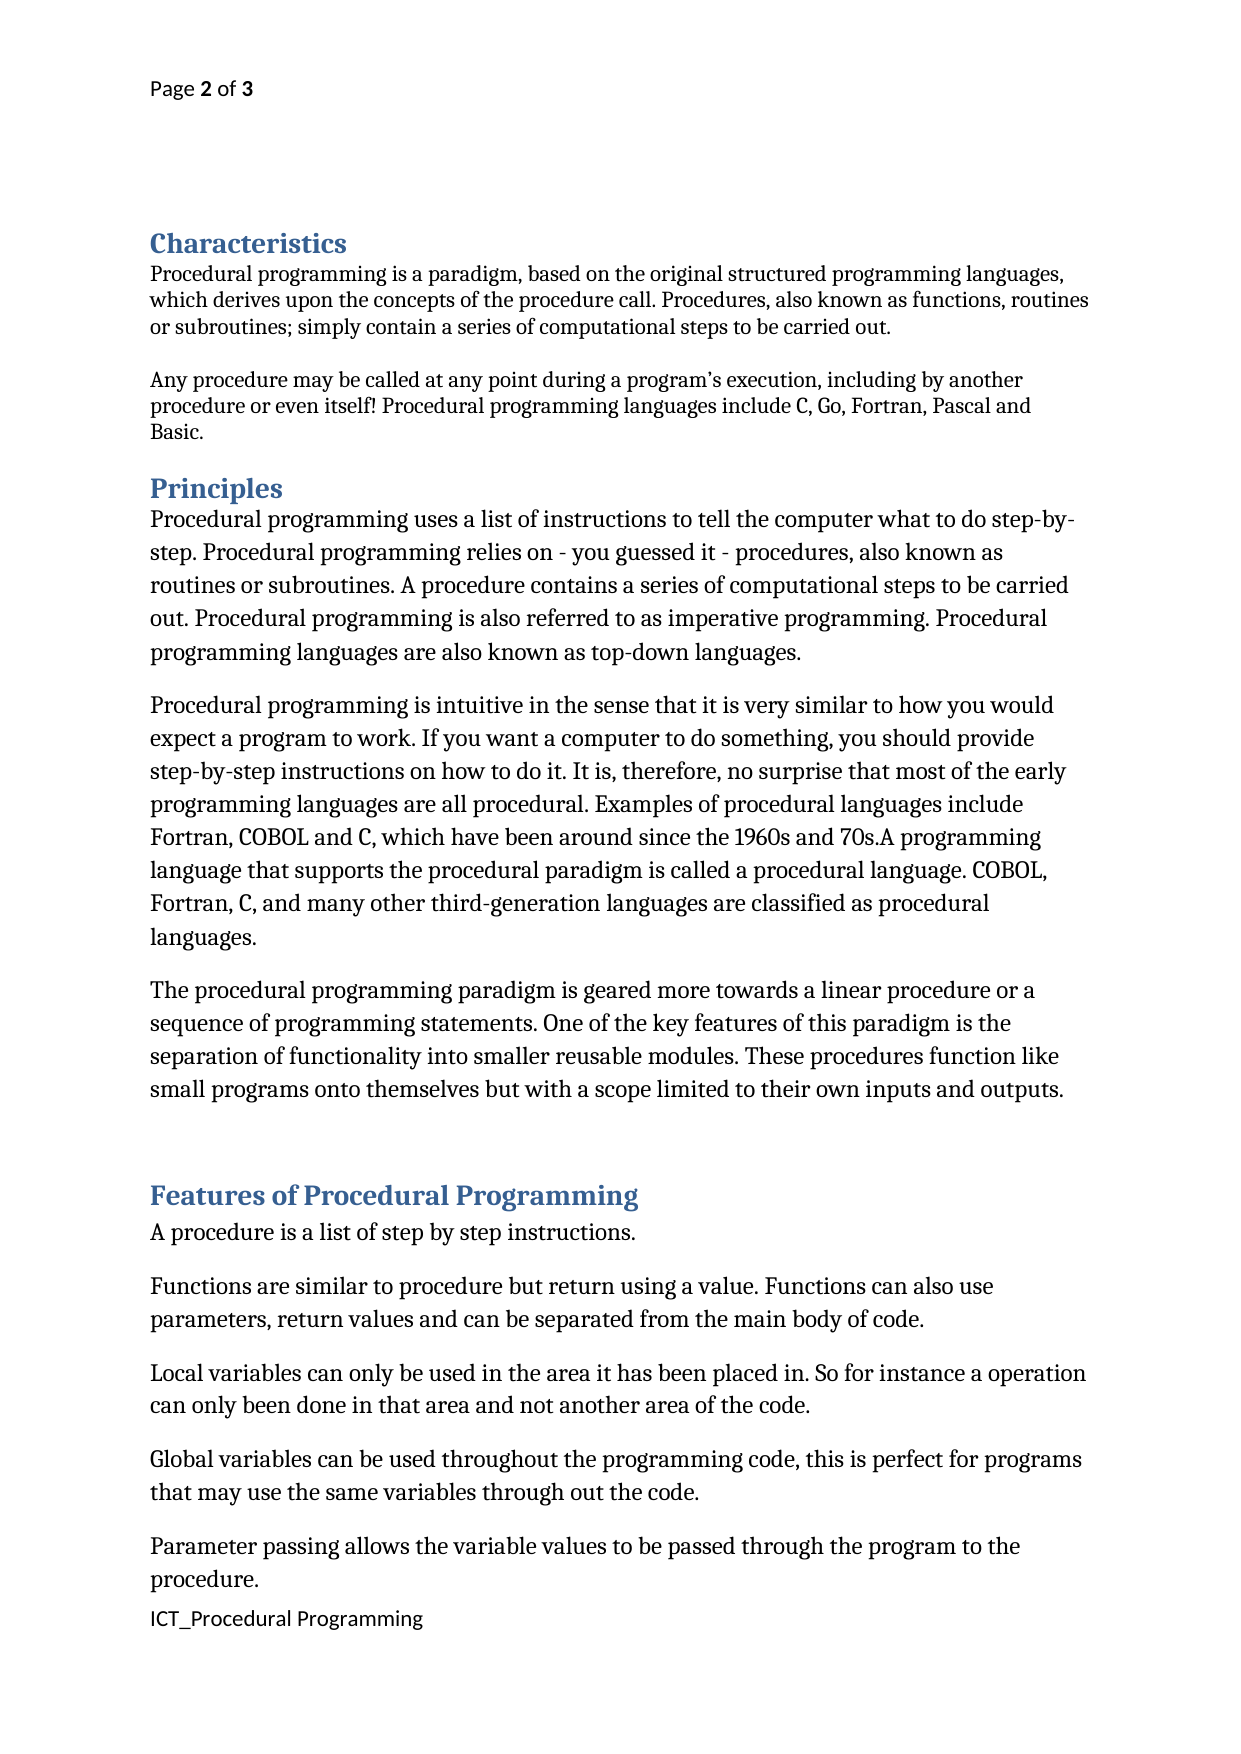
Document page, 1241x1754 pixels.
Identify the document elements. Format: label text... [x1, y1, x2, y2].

text Procedural programming is a paradigm, based on the original structured programming languages, which derives upon the concepts of the procedure call. Procedures, also known as functions, routines or subroutines; simply contain a series of computational steps to be carried out. [150, 261, 1090, 340]
text A procedure is a list of step by step instructions. [150, 1218, 1090, 1246]
text Characteristics [150, 201, 1090, 261]
subtitle Features of Procedural Programming [150, 1179, 1090, 1213]
text Any procedure may be called at any point during a program’s execution, including by another procedure or even itself! Procedural programming languages include C, Go, Fortran, Pascal and Basic. [150, 366, 1090, 445]
text Principles [150, 472, 1090, 505]
text Local variables can only be used in the area it has been placed in. So for instance a operation can only been done in that area and not another area of the code. [150, 1358, 1090, 1420]
text Procedural programming uses a list of instructions to tell the computer what to do step-by-step. Procedural programming relies on - you guessed it - procedures, also known as routines or subroutines. A procedure contains a series of computational steps to be carried out. Procedural programming is also referred to as imperative programming. Procedural programming languages are also known as top-down languages. [150, 505, 1090, 666]
text The procedural programming paradigm is geared more towards a linear procedure or a sequence of programming statements. One of the key features of this paradigm is the separation of functionality into smaller reusable modules. These procedures function like small programs onto themselves but with a scope limited to their own inputs and outputs. [150, 976, 1090, 1104]
text Global variables can be used throughout the programming code, this is perfect for programs that may use the same variables through out the code. [150, 1445, 1090, 1507]
text Procedural programming is intuitive in the sense that it is very similar to how you would expect a program to work. If you want a computer to do something, you should provide step-by-step instructions on how to do it. It is, therefore, no surprise that most of the early programming languages are all procedural. Examples of procedural languages include Fortran, COBOL and C, which have been around since the 1960s and 70s.A programming language that supports the procedural paradigm is called a procedural language. COBOL, Fortran, C, and many other third-generation languages are classified as procedural languages. [150, 691, 1090, 951]
text Functions are similar to procedure but return using a value. Functions can also use parameters, return values and can be separated from the main body of code. [150, 1272, 1090, 1333]
text Parameter passing allows the variable values to be passed through the program to the procedure. [150, 1532, 1090, 1594]
